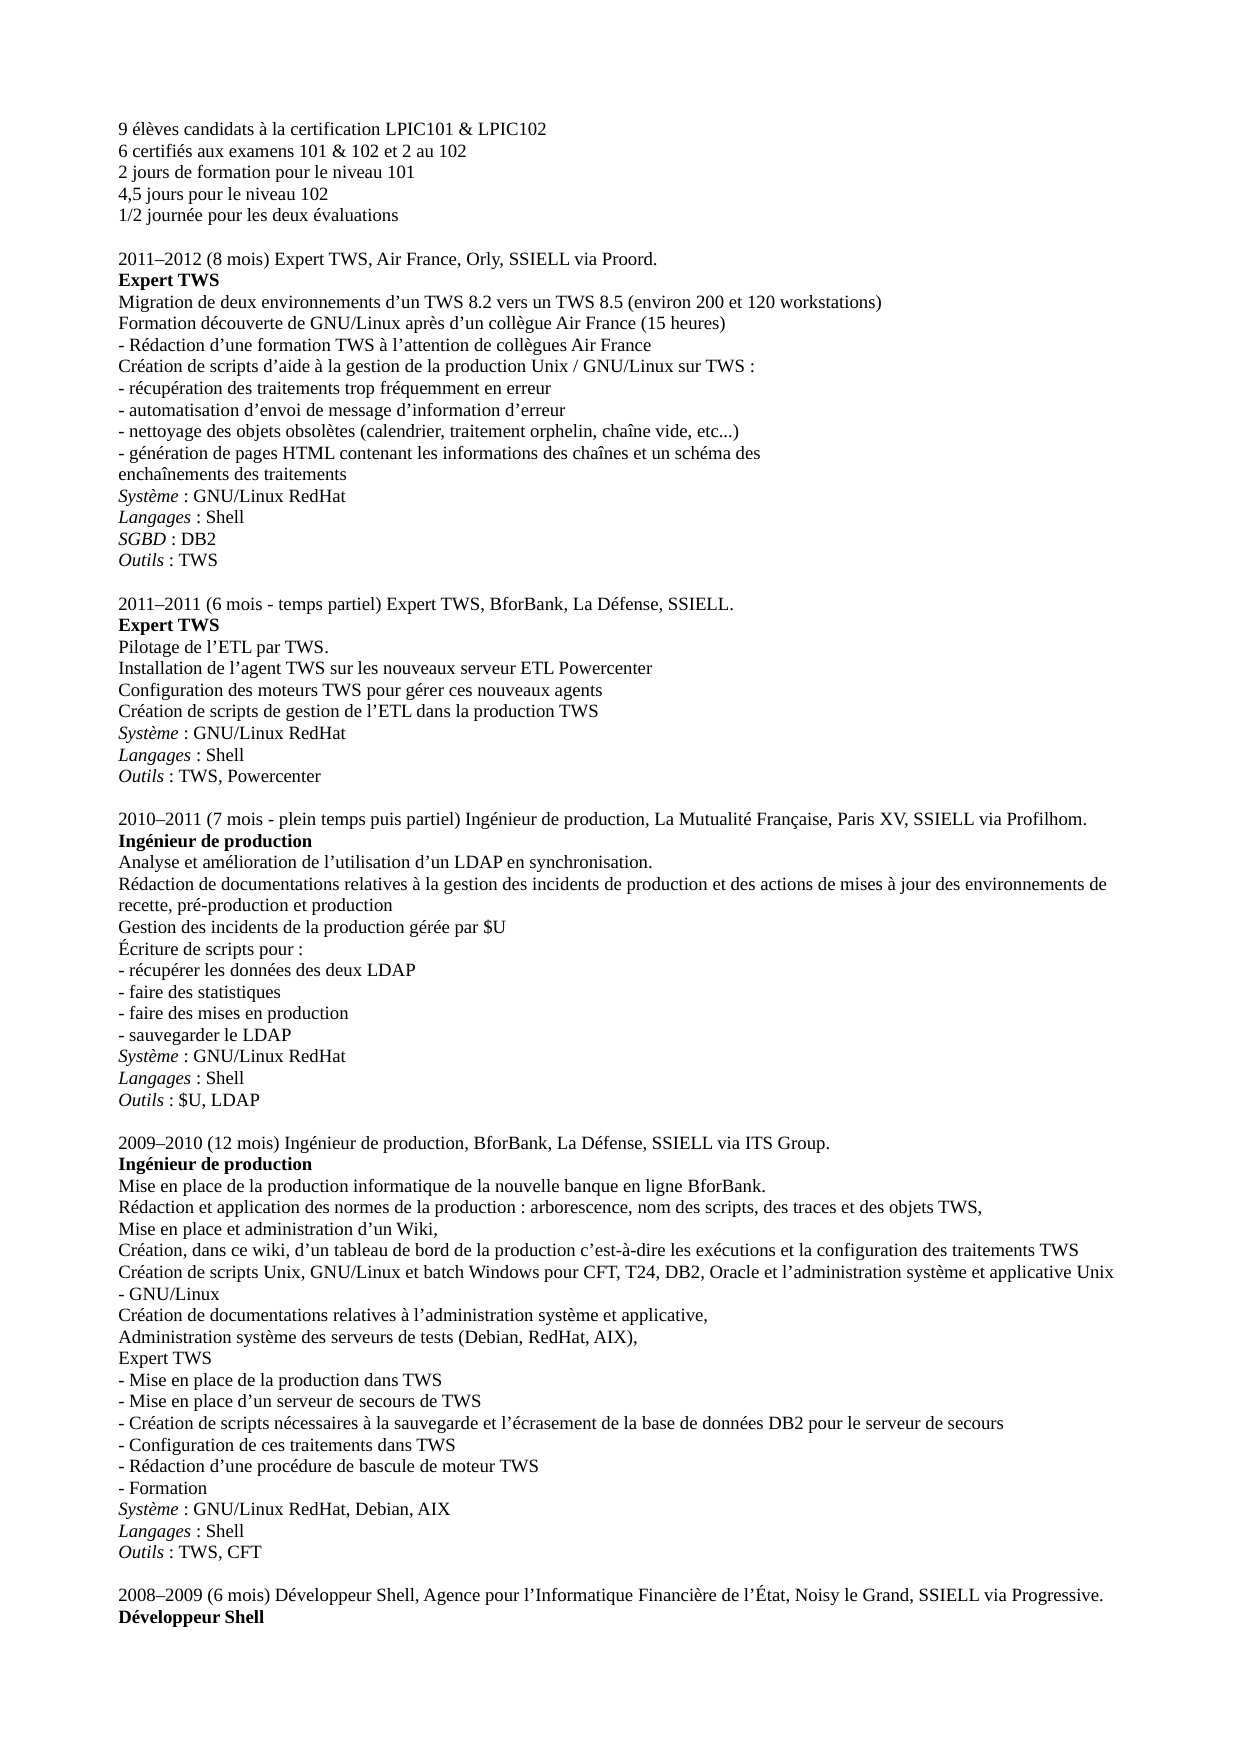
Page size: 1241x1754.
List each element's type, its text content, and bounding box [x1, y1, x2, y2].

text Langages : Shell [118, 743, 1122, 765]
text Système : GNU/Linux RedHat, Debian, AIX [118, 1498, 1122, 1520]
text Expert TWS [118, 269, 1122, 291]
text Création de scripts Unix, GNU/Linux et batch Windows pour CFT, T24, DB2, Oracle et l’administration système et applicative Unix - GNU/Linux [118, 1261, 1122, 1304]
text - automatisation d’envoi de message d’information d’erreur [118, 398, 1122, 420]
text 2009–2010 (12 mois) Ingénieur de production, BforBank, La Défense, SSIELL via ITS Group. [118, 1132, 1122, 1153]
text Installation de l’agent TWS sur les nouveaux serveur ETL Powercenter [118, 657, 1122, 679]
text Migration de deux environnements d’un TWS 8.2 vers un TWS 8.5 (environ 200 et 120 workstations) [118, 291, 1122, 312]
text - nettoyage des objets obsolètes (calendrier, traitement orphelin, chaîne vide, etc...) [118, 420, 1122, 442]
text - Configuration de ces traitements dans TWS [118, 1433, 1122, 1455]
text - faire des statistiques [118, 981, 1122, 1002]
text Analyse et amélioration de l’utilisation d’un LDAP en synchronisation. [118, 851, 1122, 873]
text 9 élèves candidats à la certification LPIC101 & LPIC102 [118, 118, 1122, 140]
text Système : GNU/Linux RedHat [118, 1045, 1122, 1067]
text Outils : TWS, CFT [118, 1541, 1122, 1563]
text Langages : Shell [118, 506, 1122, 528]
text - faire des mises en production [118, 1002, 1122, 1024]
text Création, dans ce wiki, d’un tableau de bord de la production c’est-à-dire les exécutions et la configuration des traitements TWS [118, 1239, 1122, 1261]
text Expert TWS [118, 1347, 1122, 1369]
text 2008–2009 (6 mois) Développeur Shell, Agence pour l’Informatique Financière de l’État, Noisy le Grand, SSIELL via Progressive. [118, 1584, 1122, 1606]
text 2011–2012 (8 mois) Expert TWS, Air France, Orly, SSIELL via Proord. [118, 247, 1122, 269]
text Création de scripts de gestion de l’ETL dans la production TWS [118, 700, 1122, 722]
text Création de scripts d’aide à la gestion de la production Unix / GNU/Linux sur TWS : [118, 355, 1122, 377]
text Formation découverte de GNU/Linux après d’un collègue Air France (15 heures) [118, 312, 1122, 334]
text Administration système des serveurs de tests (Debian, RedHat, AIX), [118, 1326, 1122, 1347]
text 4,5 jours pour le niveau 102 [118, 183, 1122, 204]
text 2010–2011 (7 mois - plein temps puis partiel) Ingénieur de production, La Mutualité Française, Paris XV, SSIELL via Profilhom. [118, 808, 1122, 830]
text Gestion des incidents de la production gérée par $U [118, 916, 1122, 937]
text Outils : TWS [118, 549, 1122, 571]
text - récupérer les données des deux LDAP [118, 959, 1122, 981]
text Langages : Shell [118, 1067, 1122, 1088]
text Mise en place de la production informatique de la nouvelle banque en ligne BforBank. [118, 1175, 1122, 1196]
text - récupération des traitements trop fréquemment en erreur [118, 377, 1122, 398]
text Système : GNU/Linux RedHat [118, 722, 1122, 743]
text - Création de scripts nécessaires à la sauvegarde et l’écrasement de la base de données DB2 pour le serveur de secours [118, 1412, 1122, 1433]
text Outils : $U, LDAP [118, 1088, 1122, 1110]
text Mise en place et administration d’un Wiki, [118, 1218, 1122, 1239]
text 1/2 journée pour les deux évaluations [118, 204, 1122, 226]
text SGBD : DB2 [118, 528, 1122, 549]
text Rédaction et application des normes de la production : arborescence, nom des scripts, des traces et des objets TWS, [118, 1196, 1122, 1218]
text - Mise en place de la production dans TWS [118, 1369, 1122, 1390]
text Ingénieur de production [118, 1153, 1122, 1175]
text - Formation [118, 1477, 1122, 1498]
text Création de documentations relatives à l’administration système et applicative, [118, 1304, 1122, 1326]
text Système : GNU/Linux RedHat [118, 485, 1122, 506]
text - génération de pages HTML contenant les informations des chaînes et un schéma des [118, 442, 1122, 463]
text - Rédaction d’une formation TWS à l’attention de collègues Air France [118, 334, 1122, 355]
text Rédaction de documentations relatives à la gestion des incidents de production et des actions de mises à jour des environnements de recette, pré-production et production [118, 873, 1122, 916]
text Pilotage de l’ETL par TWS. [118, 636, 1122, 657]
text - sauvegarder le LDAP [118, 1024, 1122, 1045]
text Langages : Shell [118, 1520, 1122, 1541]
text Configuration des moteurs TWS pour gérer ces nouveaux agents [118, 679, 1122, 700]
text - Mise en place d’un serveur de secours de TWS [118, 1390, 1122, 1412]
text Outils : TWS, Powercenter [118, 765, 1122, 787]
text enchaînements des traitements [118, 463, 1122, 485]
text - Rédaction d’une procédure de bascule de moteur TWS [118, 1455, 1122, 1477]
text 2 jours de formation pour le niveau 101 [118, 161, 1122, 183]
text Ingénieur de production [118, 830, 1122, 851]
text Écriture de scripts pour : [118, 937, 1122, 959]
text 6 certifiés aux examens 101 & 102 et 2 au 102 [118, 140, 1122, 161]
text Développeur Shell [118, 1606, 1122, 1627]
text 2011–2011 (6 mois - temps partiel) Expert TWS, BforBank, La Défense, SSIELL. [118, 592, 1122, 614]
text Expert TWS [118, 614, 1122, 636]
